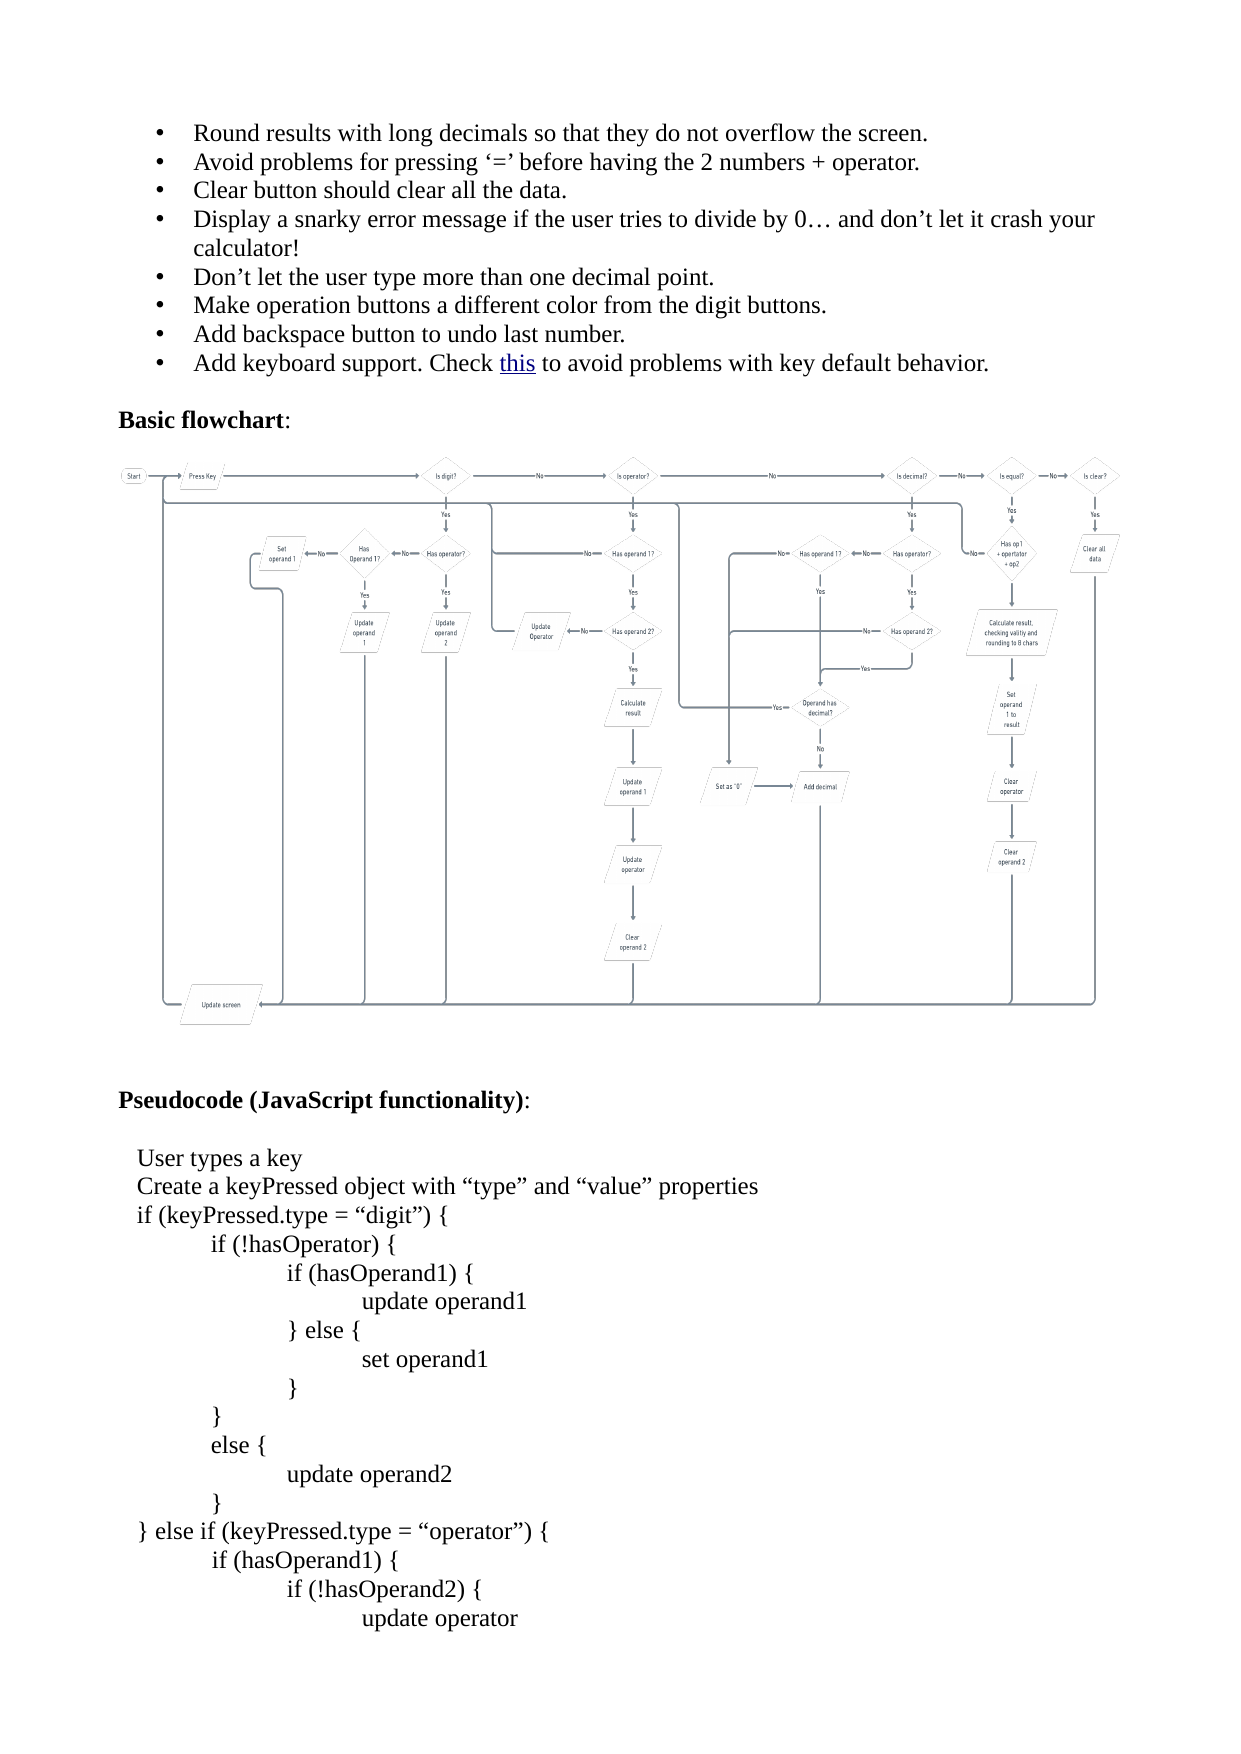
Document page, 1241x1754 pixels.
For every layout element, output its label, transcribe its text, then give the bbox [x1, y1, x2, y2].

list Make operation buttons a different color from the digit buttons. [156, 291, 1122, 319]
text Basic flowchart: [118, 406, 1122, 434]
picture [118, 453, 1123, 1028]
text Pseudocode (JavaScript functionality): [118, 1085, 1122, 1114]
list Clear button should clear all the data. [156, 176, 1122, 204]
list Display a snarky error message if the user tries to divide by 0… and don’t let it crash your calculator! [156, 204, 1122, 262]
list Don’t let the user type more than one decimal point. [156, 262, 1122, 291]
list Round results with long decimals so that they do not overflow the screen. [156, 118, 1122, 147]
list Avoid problems for pressing ‘=’ before having the 2 numbers + operator. [156, 147, 1122, 176]
list Add backspace button to undo last number. [156, 319, 1122, 348]
list Add keyboard support. Check this to avoid problems with key default behavior. [156, 348, 1122, 377]
